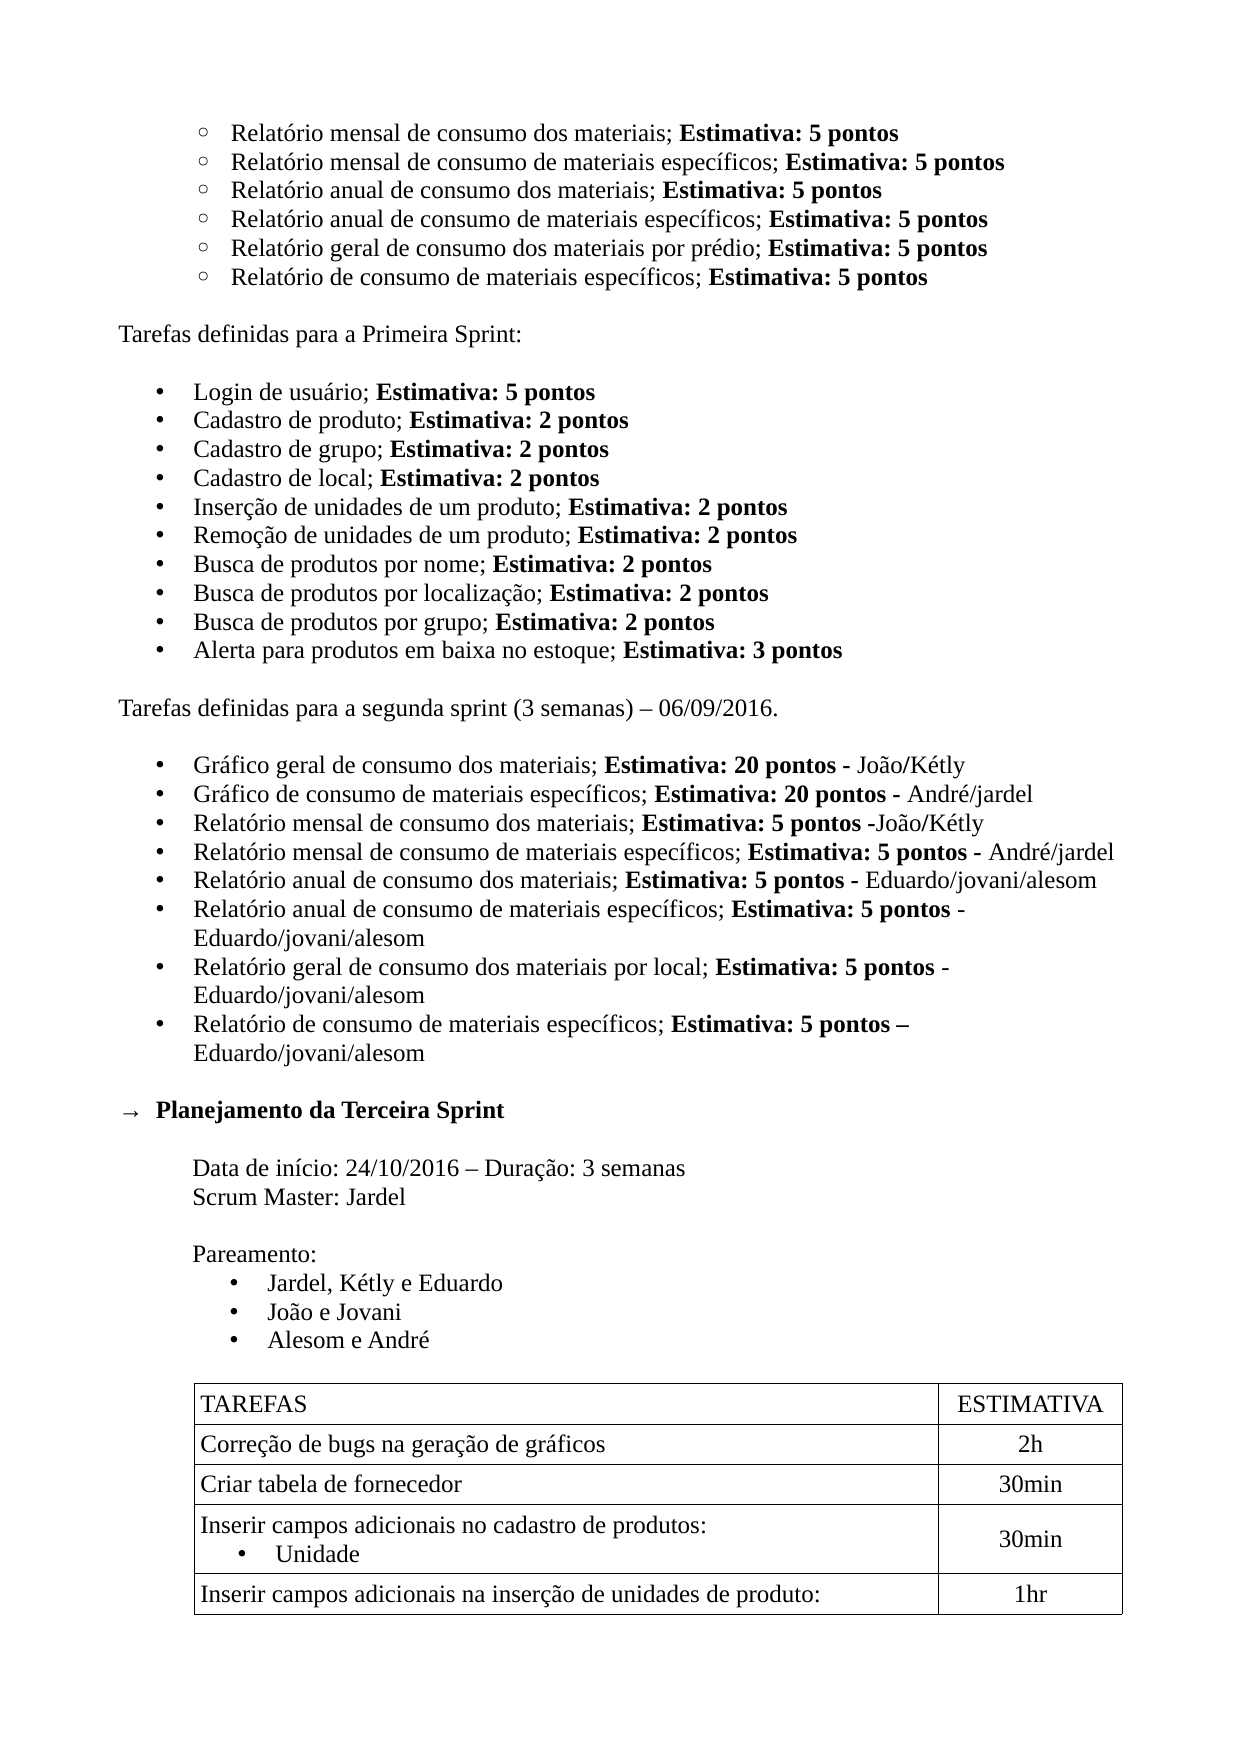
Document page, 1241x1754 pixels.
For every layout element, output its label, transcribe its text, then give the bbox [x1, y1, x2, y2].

table_header TAREFAS [195, 1384, 938, 1423]
list Login de usuário; Estimativa: 5 pontos [156, 377, 1122, 406]
list Relatório anual de consumo de materiais específicos; Estimativa: 5 pontos - Eduardo/jovani/alesom [156, 894, 1122, 952]
list Gráfico geral de consumo dos materiais; Estimativa: 20 pontos - João/Kétly [156, 751, 1122, 779]
list Cadastro de grupo; Estimativa: 2 pontos [156, 434, 1122, 463]
table_cell Inserir campos adicionais no cadastro de produtos: Unidade [195, 1505, 938, 1573]
table_cell Correção de bugs na geração de gráficos [195, 1425, 938, 1464]
list Busca de produtos por grupo; Estimativa: 2 pontos [156, 607, 1122, 636]
text Data de início: 24/10/2016 – Duração: 3 semanas [118, 1153, 1122, 1182]
text Pareamento: [118, 1239, 1122, 1268]
list Inserção de unidades de um produto; Estimativa: 2 pontos [156, 492, 1122, 521]
list Relatório geral de consumo dos materiais por local; Estimativa: 5 pontos - Eduardo/jovani/alesom [156, 952, 1122, 1009]
list Alerta para produtos em baixa no estoque; Estimativa: 3 pontos [156, 636, 1122, 664]
list Relatório de consumo de materiais específicos; Estimativa: 5 pontos – Eduardo/jovani/alesom [156, 1009, 1122, 1067]
list Relatório anual de consumo dos materiais; Estimativa: 5 pontos - Eduardo/jovani/alesom [156, 866, 1122, 894]
text Scrum Master: Jardel [118, 1182, 1122, 1211]
table_cell Criar tabela de fornecedor [195, 1465, 938, 1504]
text Tarefas definidas para a segunda sprint (3 semanas) – 06/09/2016. [118, 693, 1122, 722]
text → Planejamento da Terceira Sprint [118, 1096, 1122, 1124]
list Alesom e André [229, 1326, 1122, 1354]
list Relatório mensal de consumo dos materiais; Estimativa: 5 pontos [193, 118, 1122, 147]
list Remoção de unidades de um produto; Estimativa: 2 pontos [156, 521, 1122, 549]
table_cell 1hr [939, 1574, 1122, 1613]
list Cadastro de local; Estimativa: 2 pontos [156, 463, 1122, 492]
table_cell Inserir campos adicionais na inserção de unidades de produto: Valor da compra NF Fornecedor Tipo de Entrada [195, 1574, 938, 1613]
list Relatório anual de consumo dos materiais; Estimativa: 5 pontos [193, 176, 1122, 204]
table_header ESTIMATIVA [939, 1384, 1122, 1423]
list Relatório mensal de consumo de materiais específicos; Estimativa: 5 pontos [193, 147, 1122, 176]
list Relatório de consumo de materiais específicos; Estimativa: 5 pontos [193, 262, 1122, 291]
text Tarefas definidas para a Primeira Sprint: [118, 319, 1122, 348]
list Cadastro de produto; Estimativa: 2 pontos [156, 406, 1122, 434]
list Busca de produtos por localização; Estimativa: 2 pontos [156, 578, 1122, 607]
table_cell 30min [939, 1505, 1122, 1573]
list Busca de produtos por nome; Estimativa: 2 pontos [156, 549, 1122, 578]
table_cell 30min [939, 1465, 1122, 1504]
list Relatório geral de consumo dos materiais por prédio; Estimativa: 5 pontos [193, 233, 1122, 262]
list Relatório mensal de consumo de materiais específicos; Estimativa: 5 pontos - André/jardel [156, 837, 1122, 866]
list Relatório anual de consumo de materiais específicos; Estimativa: 5 pontos [193, 204, 1122, 233]
list João e Jovani [229, 1297, 1122, 1326]
table_cell 2h [939, 1425, 1122, 1464]
list Relatório mensal de consumo dos materiais; Estimativa: 5 pontos -João/Kétly [156, 808, 1122, 837]
list Gráfico de consumo de materiais específicos; Estimativa: 20 pontos - André/jardel [156, 779, 1122, 808]
list Jardel, Kétly e Eduardo [229, 1268, 1122, 1297]
